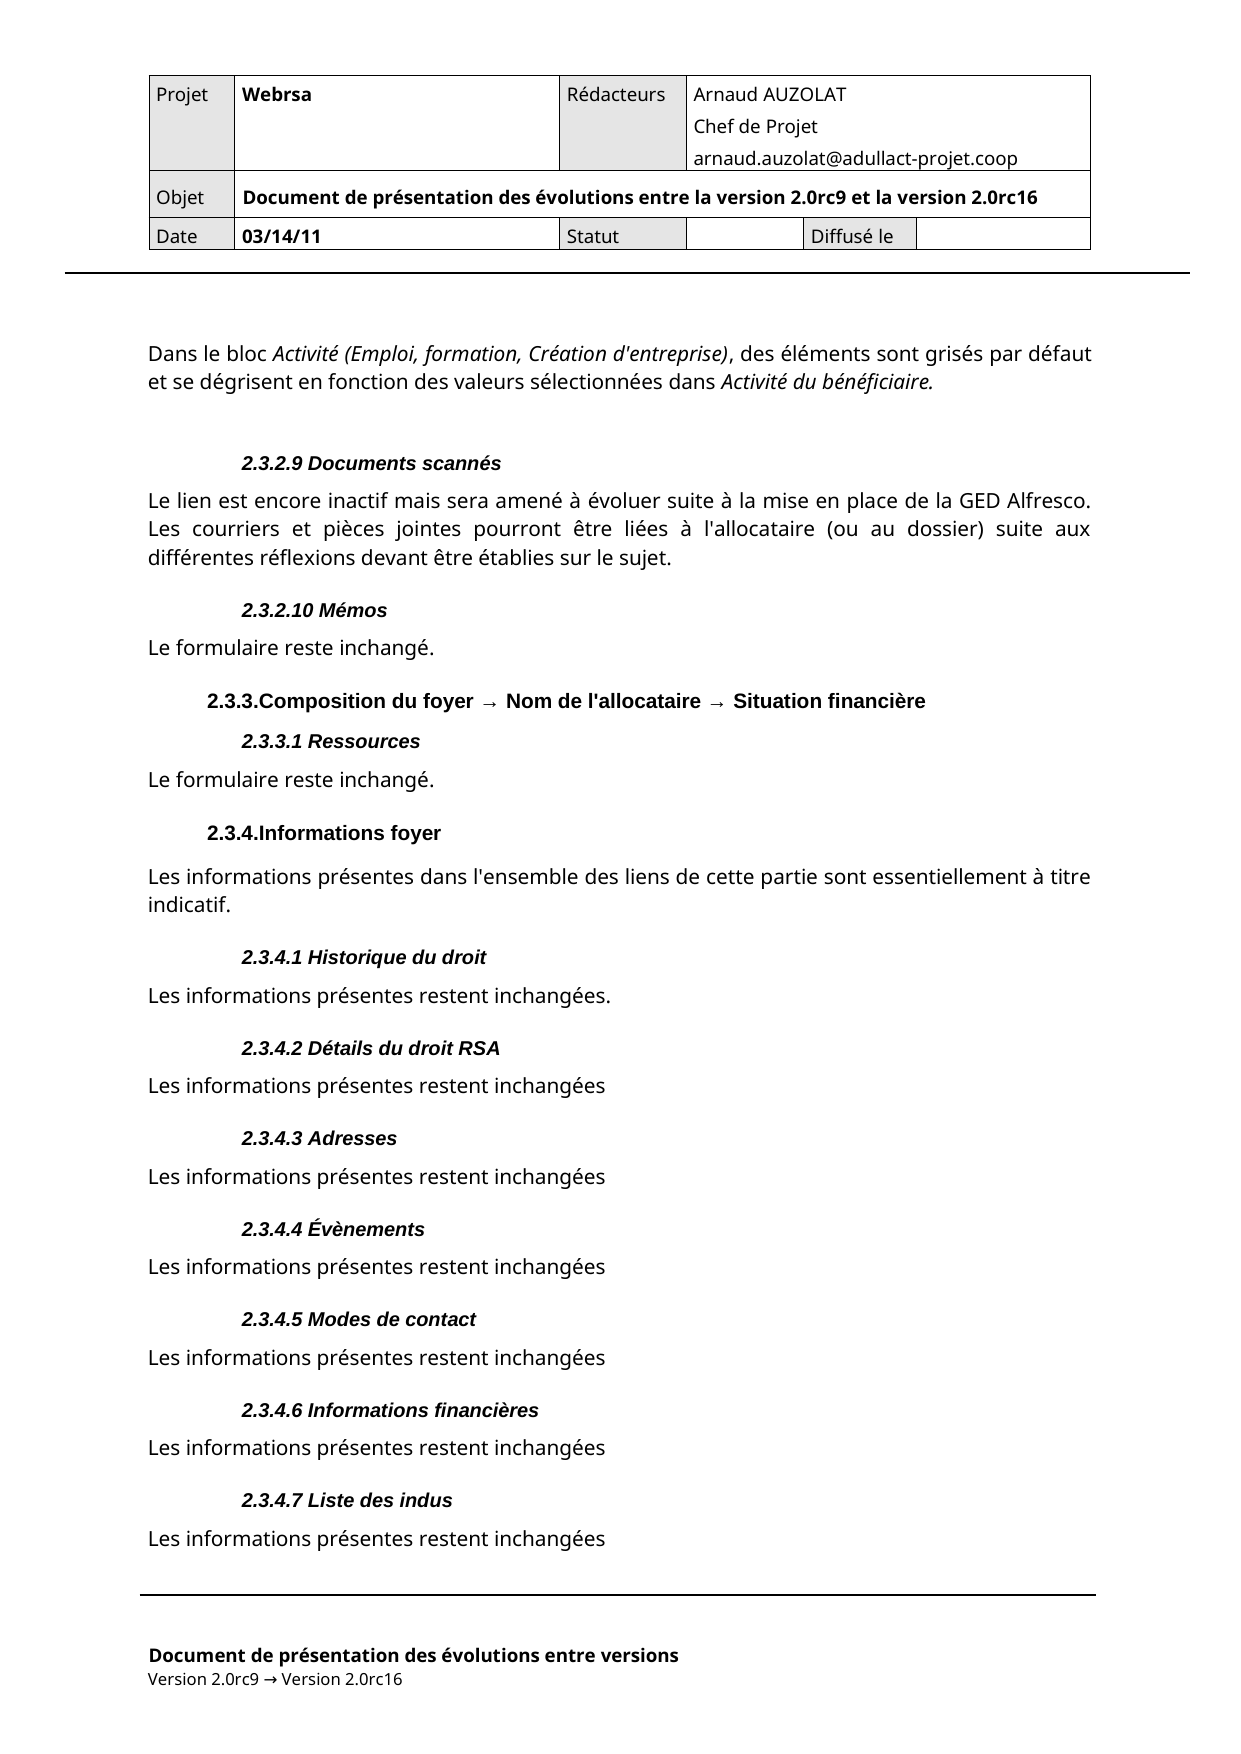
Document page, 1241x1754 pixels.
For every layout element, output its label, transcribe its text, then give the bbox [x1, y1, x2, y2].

subtitle Détails du droit RSA [236, 1037, 1092, 1059]
text Dans le bloc Activité (Emploi, formation, Création d'entreprise), des éléments sont grisés par défaut et se dégrisent en fonction des valeurs sélectionnées dans Activité du bénéficiaire. [148, 339, 1092, 396]
text Les informations présentes restent inchangées [148, 1252, 1092, 1281]
text Les informations présentes restent inchangées [148, 1162, 1092, 1190]
subtitle Évènements [236, 1218, 1092, 1241]
subtitle Liste des indus [236, 1490, 1092, 1512]
text Les informations présentes restent inchangées [148, 1524, 1092, 1552]
text Les informations présentes dans l'ensemble des liens de cette partie sont essentiellement à titre indicatif. [148, 862, 1092, 918]
text Les informations présentes restent inchangées [148, 1433, 1092, 1462]
subtitle Informations foyer [207, 821, 1092, 844]
subtitle Mémos [236, 599, 1092, 621]
text Le formulaire reste inchangé. [148, 633, 1092, 661]
subtitle Informations financières [236, 1399, 1092, 1422]
subtitle Documents scannés [236, 452, 1092, 474]
text Les informations présentes restent inchangées [148, 1343, 1092, 1371]
text Les informations présentes restent inchangées [148, 1071, 1092, 1099]
subtitle Modes de contact [236, 1309, 1092, 1331]
text Le formulaire reste inchangé. [148, 765, 1092, 793]
subtitle Composition du foyer → Nom de l'allocataire → Situation financière [207, 690, 1092, 713]
text Les informations présentes restent inchangées. [148, 981, 1092, 1009]
subtitle Adresses [236, 1128, 1092, 1150]
subtitle Ressources [236, 731, 1092, 753]
subtitle Historique du droit [236, 947, 1092, 969]
text Le lien est encore inactif mais sera amené à évoluer suite à la mise en place de la GED Alfresco. Les courriers et pièces jointes pourront être liées à l'allocataire (ou au dossier) suite aux différentes réflexions devant être établies sur le sujet. [148, 486, 1092, 571]
